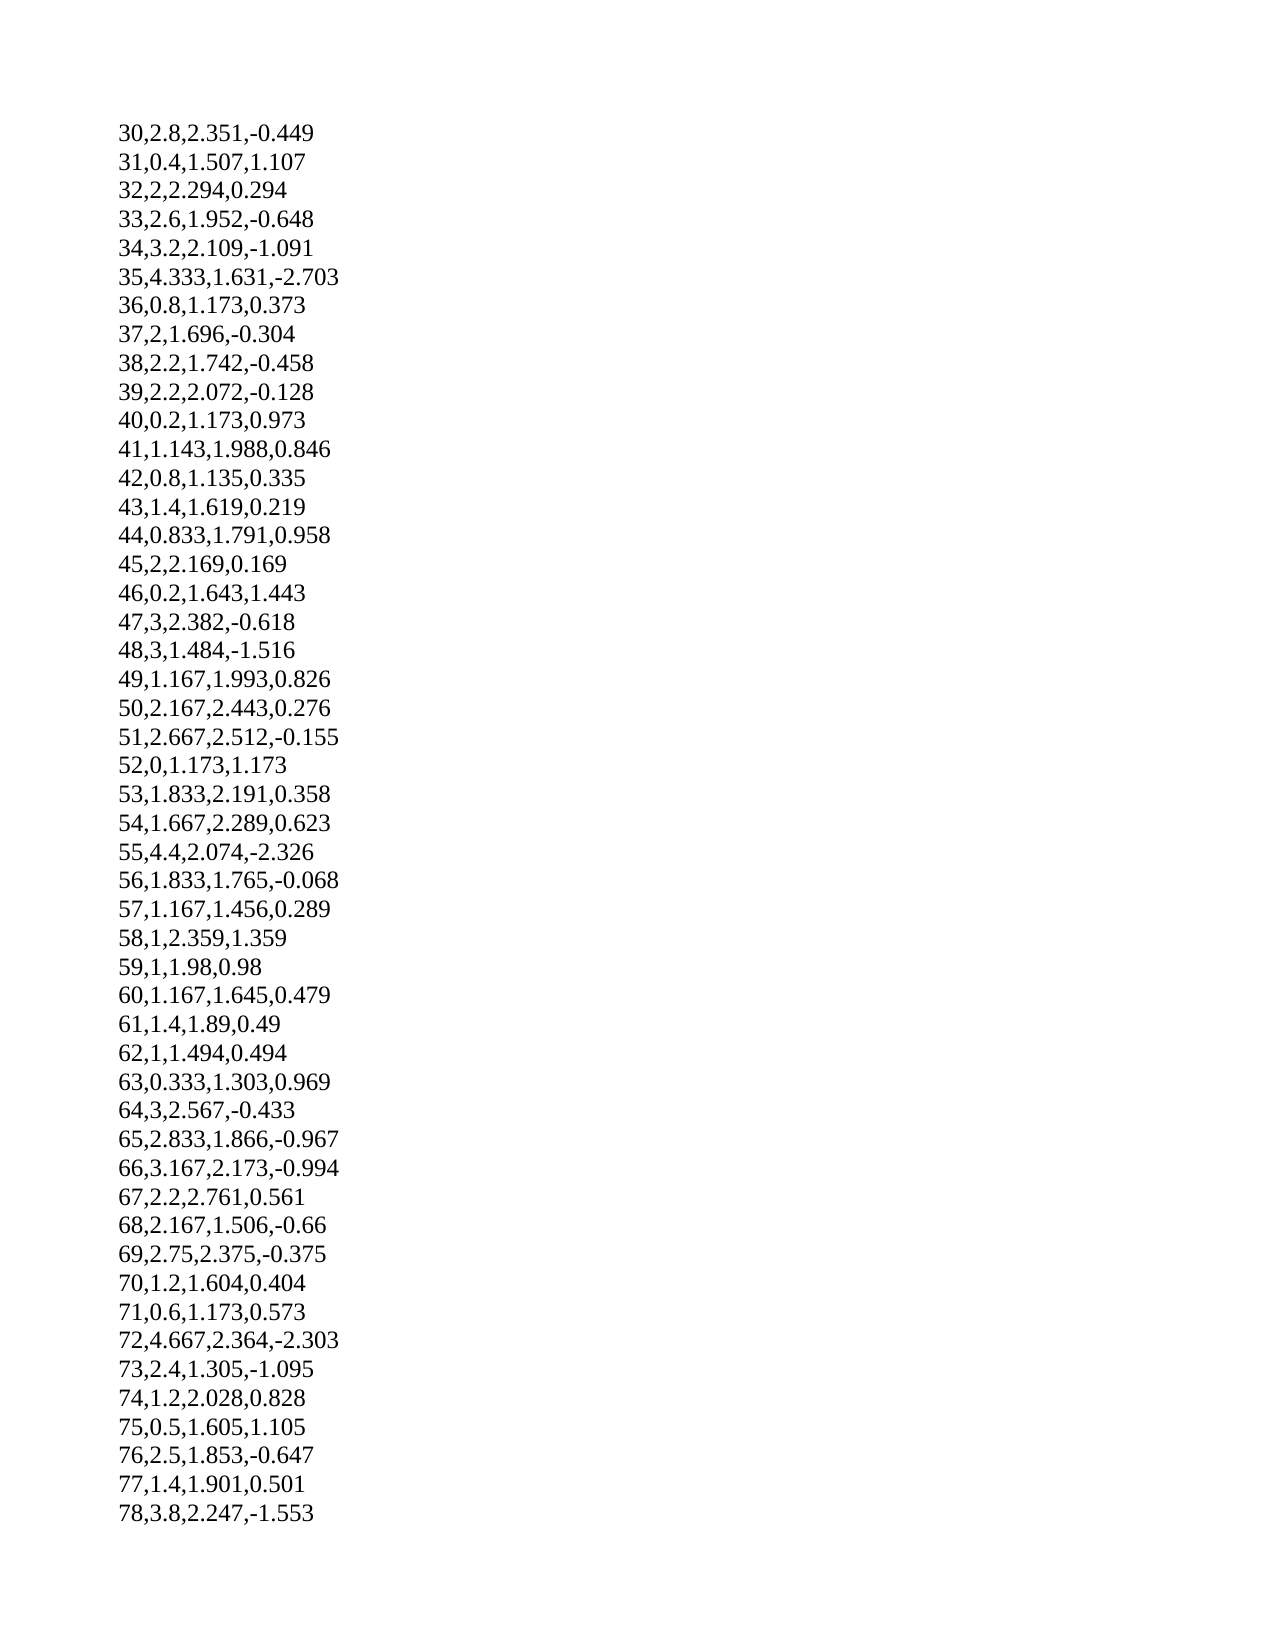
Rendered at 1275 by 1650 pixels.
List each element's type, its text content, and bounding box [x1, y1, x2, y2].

text 50,2.167,2.443,0.276 [118, 693, 1157, 722]
text 58,1,2.359,1.359 [118, 923, 1157, 952]
text 51,2.667,2.512,-0.155 [118, 722, 1157, 751]
text 35,4.333,1.631,-2.703 [118, 262, 1157, 291]
text 54,1.667,2.289,0.623 [118, 808, 1157, 837]
text 40,0.2,1.173,0.973 [118, 406, 1157, 434]
text 64,3,2.567,-0.433 [118, 1096, 1157, 1124]
text 48,3,1.484,-1.516 [118, 636, 1157, 664]
text 65,2.833,1.866,-0.967 [118, 1124, 1157, 1153]
text 33,2.6,1.952,-0.648 [118, 204, 1157, 233]
text 55,4.4,2.074,-2.326 [118, 837, 1157, 866]
text 36,0.8,1.173,0.373 [118, 291, 1157, 319]
text 37,2,1.696,-0.304 [118, 319, 1157, 348]
text 61,1.4,1.89,0.49 [118, 1009, 1157, 1038]
text 44,0.833,1.791,0.958 [118, 521, 1157, 549]
text 31,0.4,1.507,1.107 [118, 147, 1157, 176]
text 72,4.667,2.364,-2.303 [118, 1326, 1157, 1354]
text 38,2.2,1.742,-0.458 [118, 348, 1157, 377]
text 42,0.8,1.135,0.335 [118, 463, 1157, 492]
text 71,0.6,1.173,0.573 [118, 1297, 1157, 1326]
text 78,3.8,2.247,-1.553 [118, 1498, 1157, 1527]
text 77,1.4,1.901,0.501 [118, 1469, 1157, 1498]
text 59,1,1.98,0.98 [118, 952, 1157, 981]
text 53,1.833,2.191,0.358 [118, 779, 1157, 808]
text 46,0.2,1.643,1.443 [118, 578, 1157, 607]
text 75,0.5,1.605,1.105 [118, 1412, 1157, 1441]
text 43,1.4,1.619,0.219 [118, 492, 1157, 521]
text 68,2.167,1.506,-0.66 [118, 1211, 1157, 1239]
text 56,1.833,1.765,-0.068 [118, 866, 1157, 894]
text 60,1.167,1.645,0.479 [118, 981, 1157, 1009]
text 39,2.2,2.072,-0.128 [118, 377, 1157, 406]
text 69,2.75,2.375,-0.375 [118, 1239, 1157, 1268]
text 49,1.167,1.993,0.826 [118, 664, 1157, 693]
text 73,2.4,1.305,-1.095 [118, 1354, 1157, 1383]
text 67,2.2,2.761,0.561 [118, 1182, 1157, 1211]
text 70,1.2,1.604,0.404 [118, 1268, 1157, 1297]
text 45,2,2.169,0.169 [118, 549, 1157, 578]
text 47,3,2.382,-0.618 [118, 607, 1157, 636]
text 62,1,1.494,0.494 [118, 1038, 1157, 1067]
text 32,2,2.294,0.294 [118, 176, 1157, 204]
text 57,1.167,1.456,0.289 [118, 894, 1157, 923]
text 76,2.5,1.853,-0.647 [118, 1441, 1157, 1469]
text 74,1.2,2.028,0.828 [118, 1383, 1157, 1412]
text 34,3.2,2.109,-1.091 [118, 233, 1157, 262]
text 63,0.333,1.303,0.969 [118, 1067, 1157, 1096]
text 66,3.167,2.173,-0.994 [118, 1153, 1157, 1182]
text 52,0,1.173,1.173 [118, 751, 1157, 779]
text 41,1.143,1.988,0.846 [118, 434, 1157, 463]
text 30,2.8,2.351,-0.449 [118, 118, 1157, 147]
